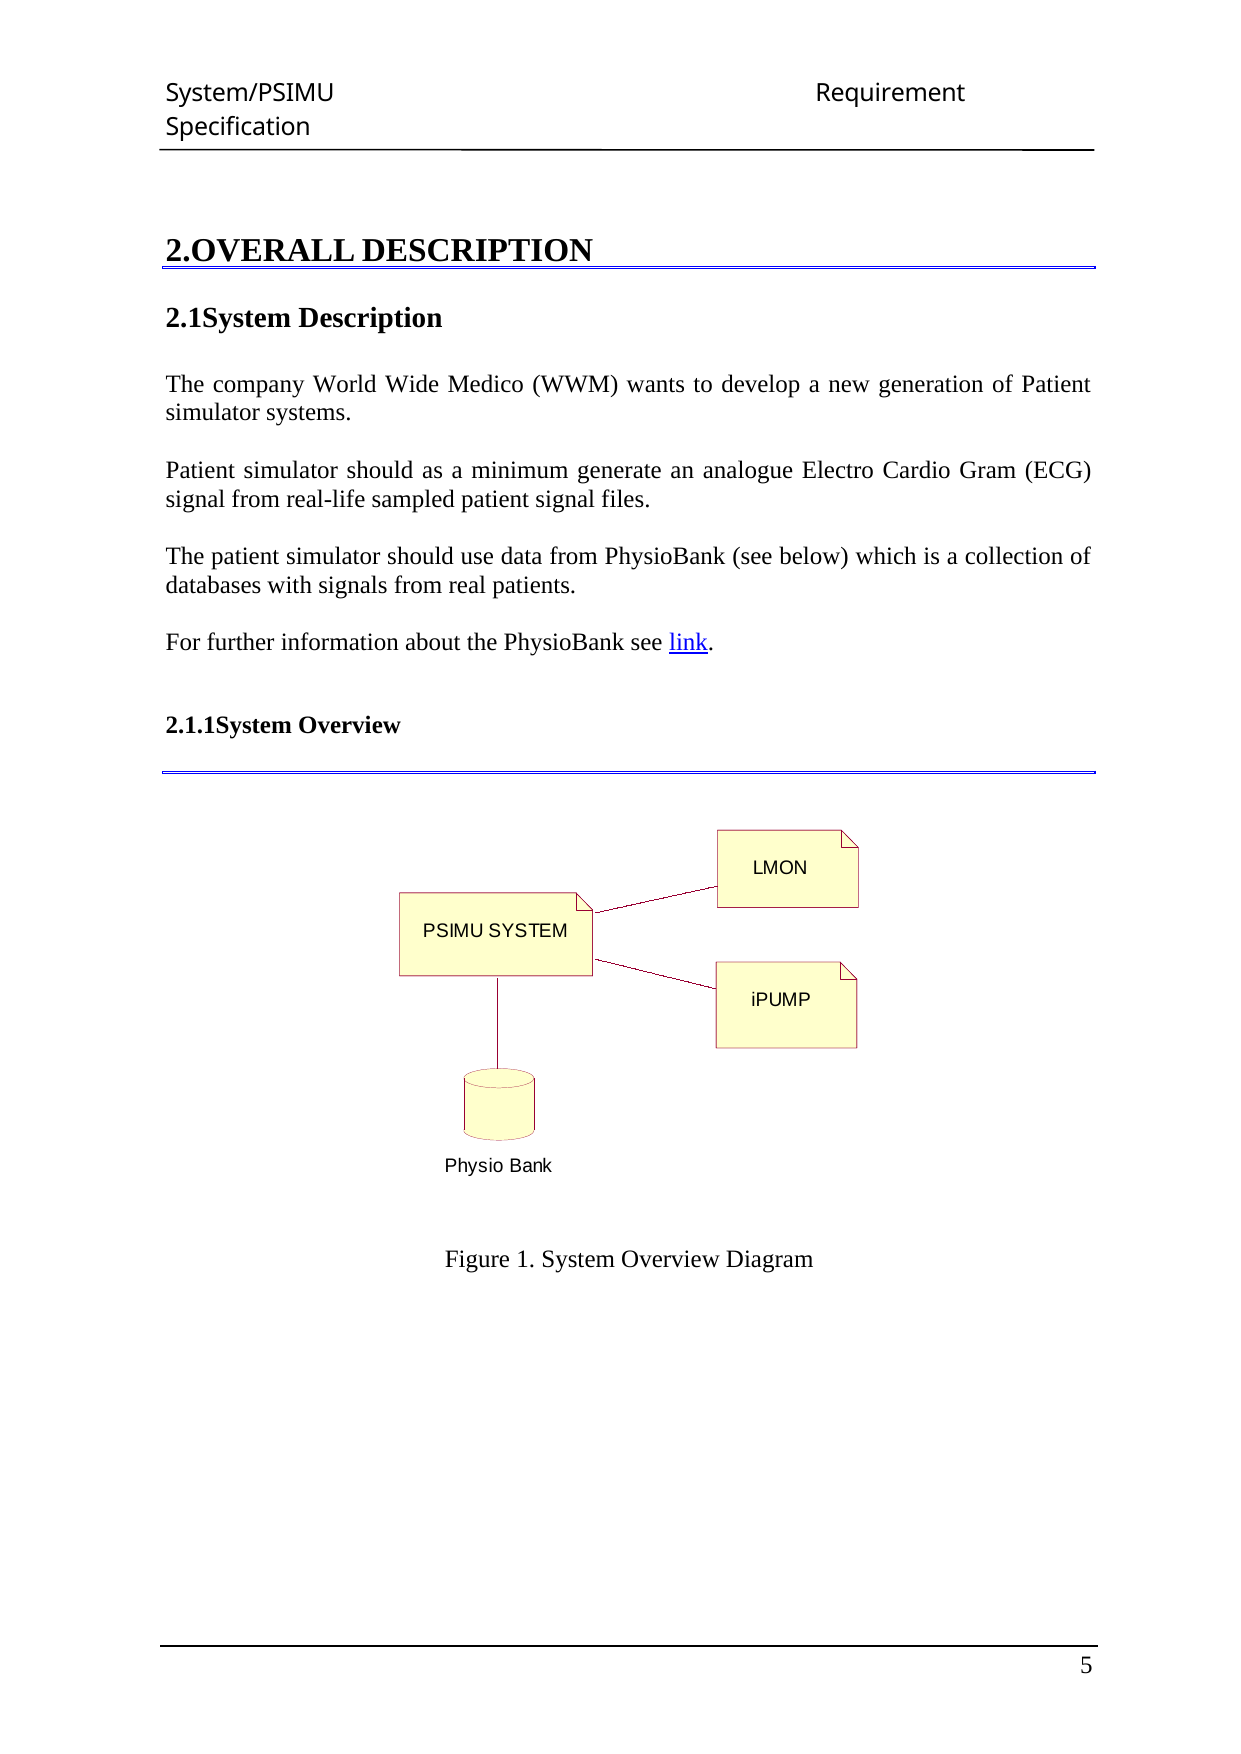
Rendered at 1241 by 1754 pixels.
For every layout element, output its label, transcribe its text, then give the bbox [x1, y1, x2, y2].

text The patient simulator should use data from PhysioBank (see below) which is a collection of databases with signals from real patients. [165, 541, 1092, 599]
text Figure 1. System Overview Diagram [165, 1244, 1092, 1272]
text For further information about the PhysioBank see link. [165, 627, 1092, 656]
text The company World Wide Medico (WWM) wants to develop a new generation of Patient simulator systems. [165, 369, 1092, 426]
subtitle OVERALL DESCRIPTION [165, 231, 1092, 266]
subtitle System Overview [165, 710, 1092, 739]
text Patient simulator should as a minimum generate an analogue Electro Cardio Gram (ECG) signal from real-life sampled patient signal files. [165, 455, 1092, 512]
subtitle System Description [165, 300, 1092, 334]
